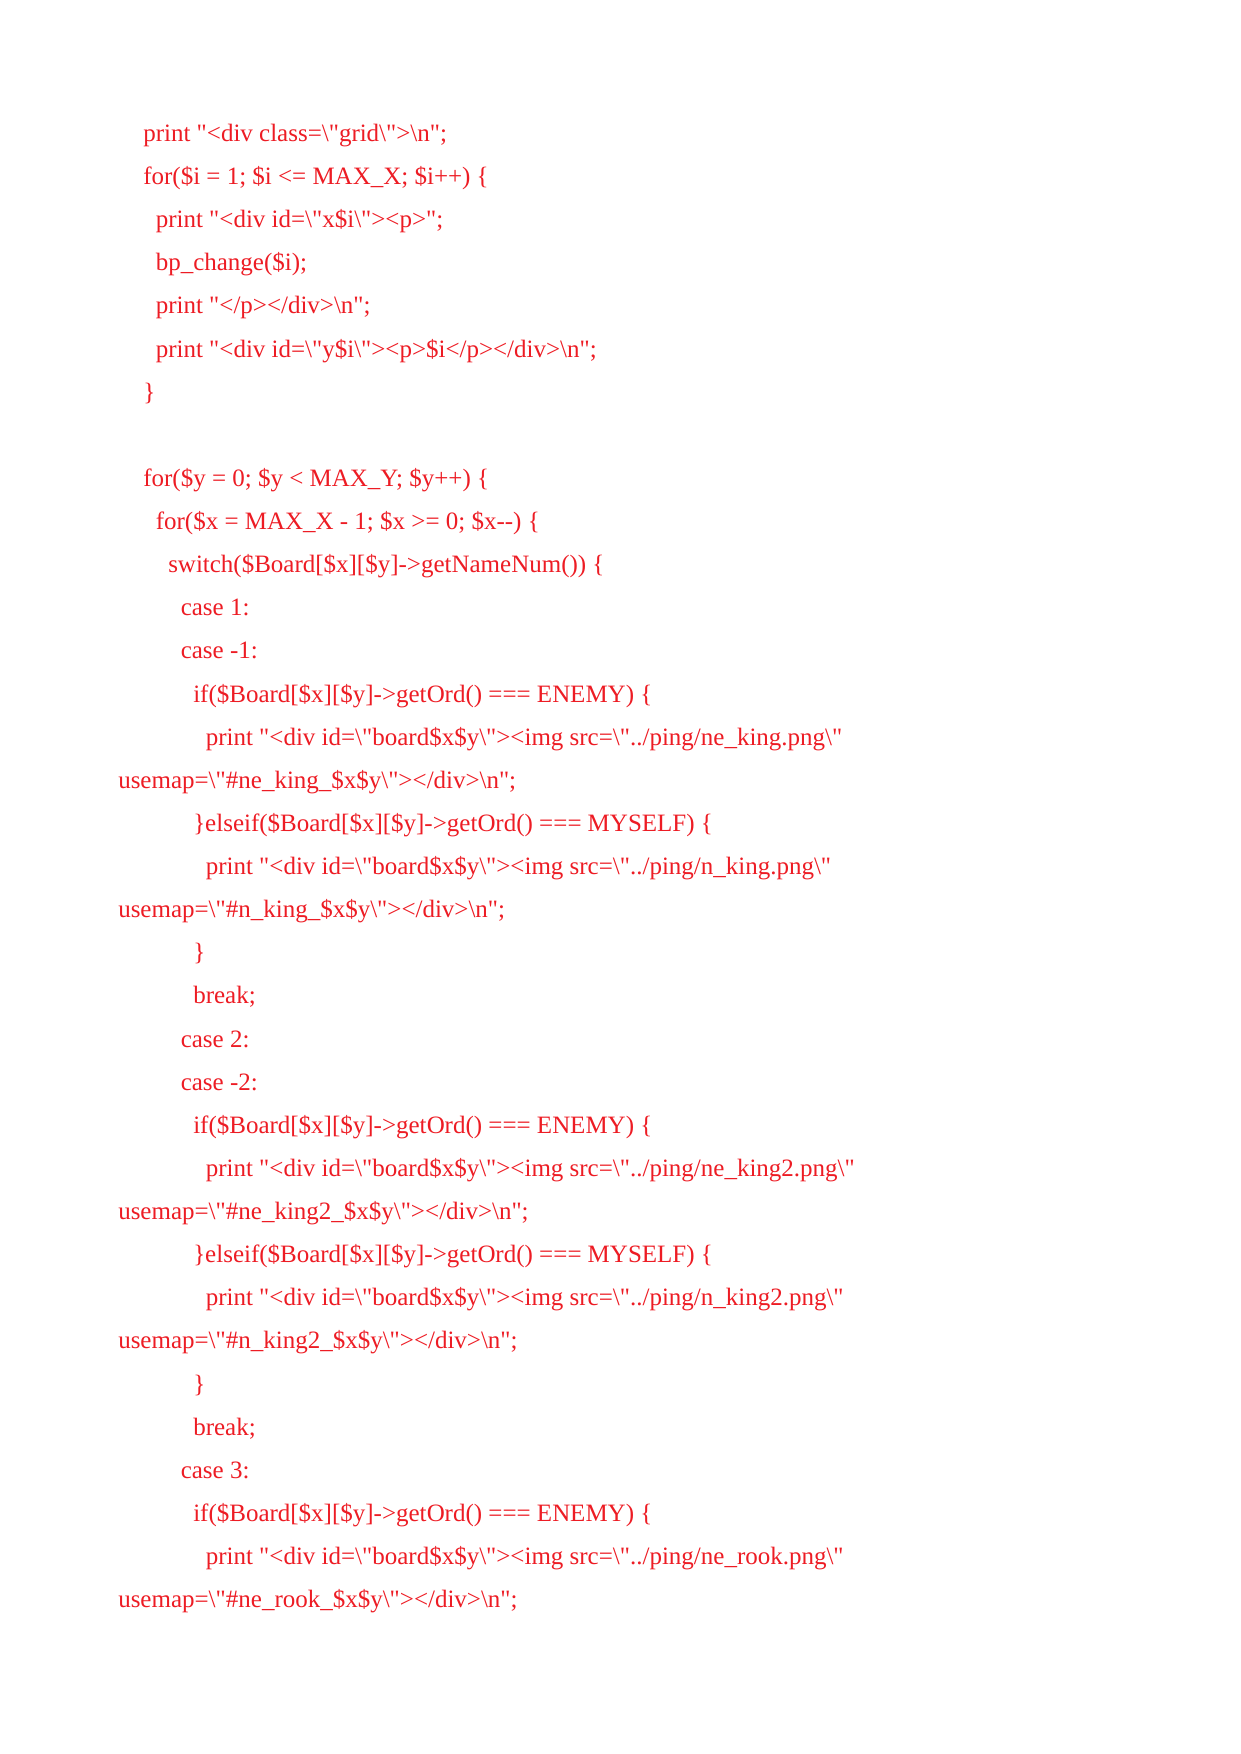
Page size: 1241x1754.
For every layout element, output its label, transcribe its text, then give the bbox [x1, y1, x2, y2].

text break; [118, 1412, 1122, 1441]
text if($Board[$x][$y]->getOrd() === ENEMY) { [118, 1110, 1122, 1139]
text print "<div class=\"grid\">\n"; [118, 118, 1122, 147]
text for($i = 1; $i <= MAX_X; $i++) { [118, 161, 1122, 190]
text print "<div id=\"board$x$y\"><img src=\"../ping/n_king2.png\" usemap=\"#n_king2_$x$y\"></div>\n"; [118, 1282, 1122, 1354]
text break; [118, 981, 1122, 1009]
text case -1: [118, 636, 1122, 664]
text case -2: [118, 1067, 1122, 1096]
text print "<div id=\"board$x$y\"><img src=\"../ping/ne_king2.png\" usemap=\"#ne_king2_$x$y\"></div>\n"; [118, 1153, 1122, 1225]
text } [118, 377, 1122, 406]
text } [118, 937, 1122, 966]
text case 3: [118, 1455, 1122, 1484]
text print "<div id=\"x$i\"><p>"; [118, 204, 1122, 233]
text for($x = MAX_X - 1; $x >= 0; $x--) { [118, 506, 1122, 535]
text switch($Board[$x][$y]->getNameNum()) { [118, 549, 1122, 578]
text if($Board[$x][$y]->getOrd() === ENEMY) { [118, 679, 1122, 707]
text print "<div id=\"board$x$y\"><img src=\"../ping/ne_king.png\" usemap=\"#ne_king_$x$y\"></div>\n"; [118, 722, 1122, 794]
text case 2: [118, 1024, 1122, 1052]
text if($Board[$x][$y]->getOrd() === ENEMY) { [118, 1498, 1122, 1527]
text print "<div id=\"board$x$y\"><img src=\"../ping/ne_rook.png\" usemap=\"#ne_rook_$x$y\"></div>\n"; [118, 1541, 1122, 1613]
text print "</p></div>\n"; [118, 291, 1122, 319]
text print "<div id=\"y$i\"><p>$i</p></div>\n"; [118, 334, 1122, 362]
text } [118, 1369, 1122, 1397]
text }elseif($Board[$x][$y]->getOrd() === MYSELF) { [118, 808, 1122, 837]
text bp_change($i); [118, 247, 1122, 276]
text }elseif($Board[$x][$y]->getOrd() === MYSELF) { [118, 1239, 1122, 1268]
text case 1: [118, 592, 1122, 621]
text for($y = 0; $y < MAX_Y; $y++) { [118, 463, 1122, 492]
text print "<div id=\"board$x$y\"><img src=\"../ping/n_king.png\" usemap=\"#n_king_$x$y\"></div>\n"; [118, 851, 1122, 923]
